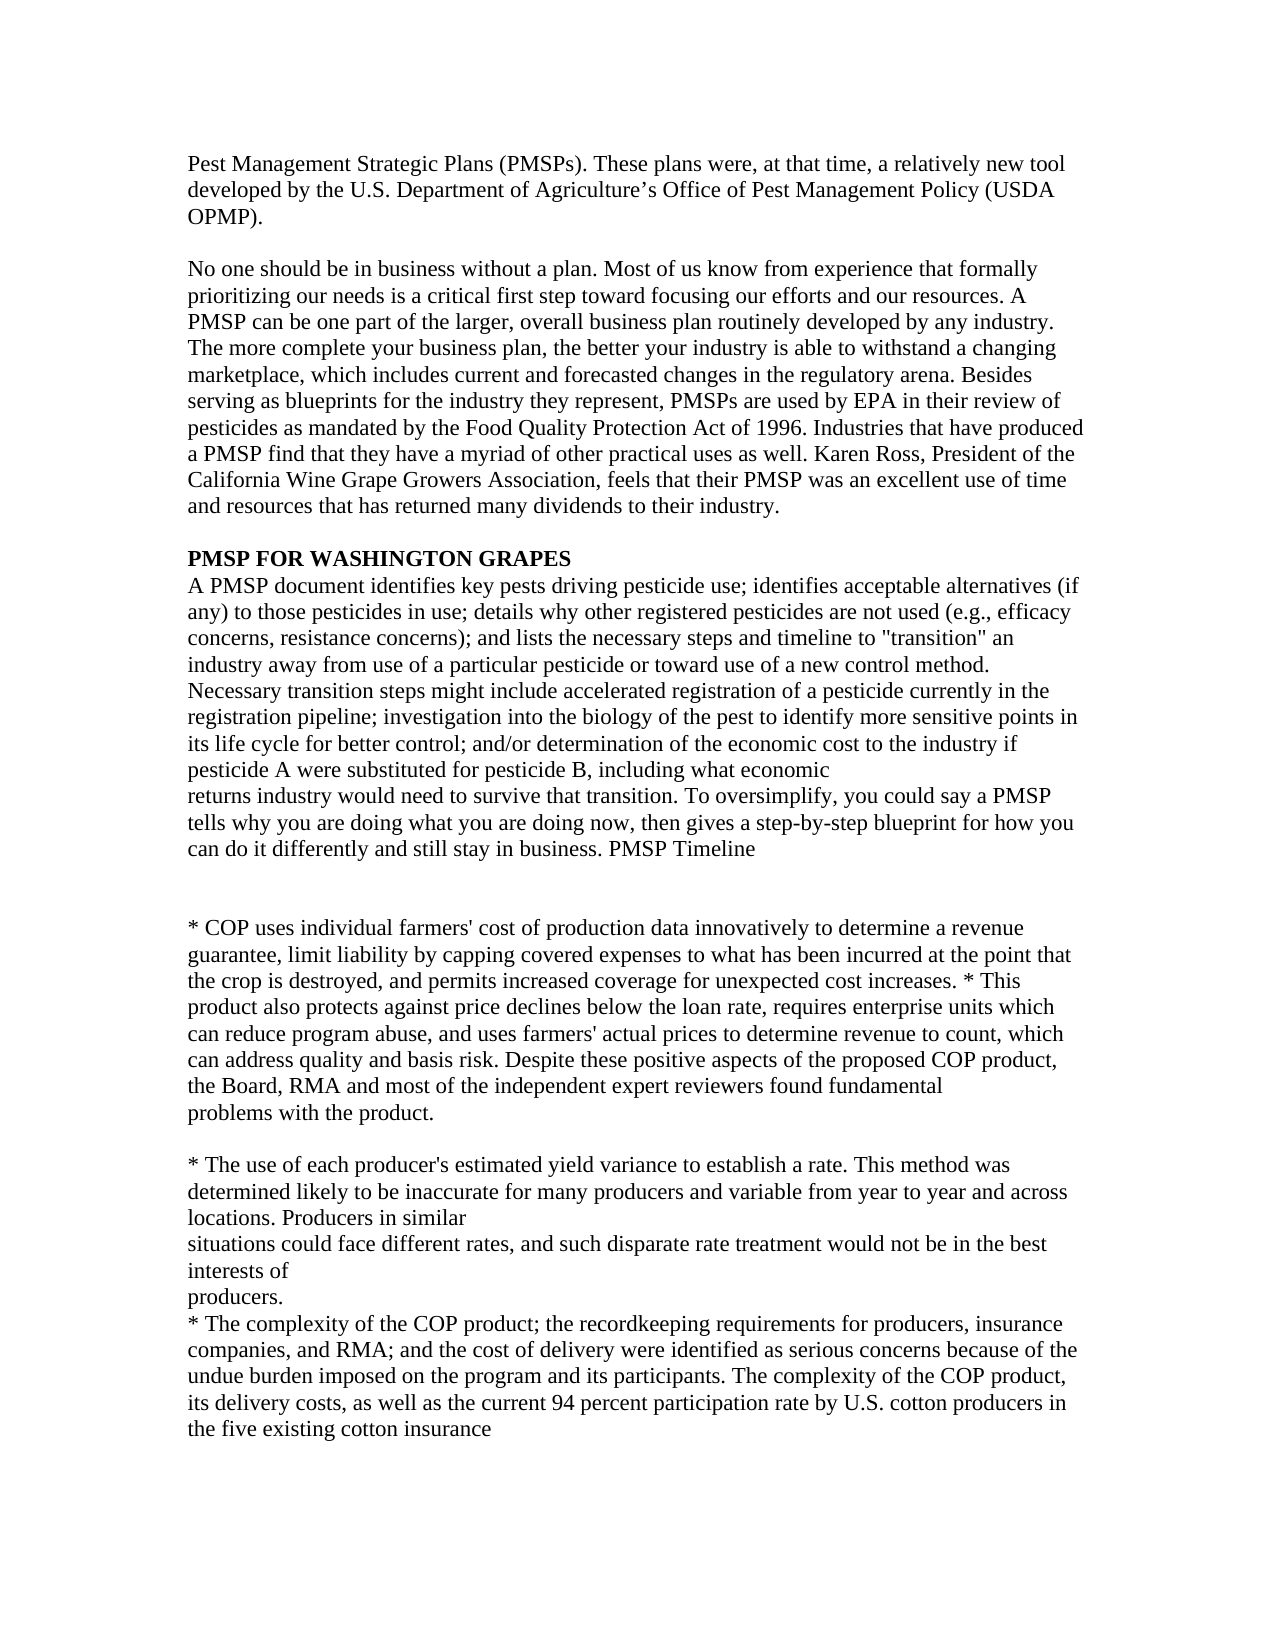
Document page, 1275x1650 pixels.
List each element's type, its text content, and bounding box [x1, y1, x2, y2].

text Pest Management Strategic Plans (PMSPs). These plans were, at that time, a relatively new tool developed by the U.S. Department of Agriculture’s Office of Pest Management Policy (USDA OPMP). [187, 150, 1087, 229]
text PMSP FOR WASHINGTON GRAPES [187, 545, 1087, 572]
text returns industry would need to survive that transition. To oversimplify, you could say a PMSP tells why you are doing what you are doing now, then gives a step-by-step blueprint for how you can do it differently and still stay in business. PMSP Timeline [187, 782, 1087, 862]
text * The use of each producer's estimated yield variance to establish a rate. This method was determined likely to be inaccurate for many producers and variable from year to year and across locations. Producers in similar [187, 1151, 1087, 1231]
text * The complexity of the COP product; the recordkeeping requirements for producers, insurance [187, 1309, 1087, 1336]
text No one should be in business without a plan. Most of us know from experience that formally prioritizing our needs is a critical first step toward focusing our efforts and our resources. A PMSP can be one part of the larger, overall business plan routinely developed by any industry. The more complete your business plan, the better your industry is able to withstand a changing marketplace, which includes current and forecasted changes in the regulatory arena. Besides serving as blueprints for the industry they represent, PMSPs are used by EPA in their review of pesticides as mandated by the Food Quality Protection Act of 1996. Industries that have produced a PMSP find that they have a myriad of other practical uses as well. Karen Ross, President of the California Wine Grape Growers Association, feels that their PMSP was an excellent use of time and resources that has returned many dividends to their industry. [187, 255, 1087, 519]
text situations could face different rates, and such disparate rate treatment would not be in the best interests of [187, 1231, 1087, 1283]
text A PMSP document identifies key pests driving pesticide use; identifies acceptable alternatives (if any) to those pesticides in use; details why other registered pesticides are not used (e.g., efficacy concerns, resistance concerns); and lists the necessary steps and timeline to "transition" an industry away from use of a particular pesticide or toward use of a new control method. Necessary transition steps might include accelerated registration of a pesticide currently in the registration pipeline; investigation into the biology of the pest to identify more sensitive points in its life cycle for better control; and/or determination of the economic cost to the industry if pesticide A were substituted for pesticide B, including what economic [187, 572, 1087, 782]
text producers. [187, 1283, 1087, 1309]
text companies, and RMA; and the cost of delivery were identified as serious concerns because of the undue burden imposed on the program and its participants. The complexity of the COP product, its delivery costs, as well as the current 94 percent participation rate by U.S. cotton producers in the five existing cotton insurance [187, 1336, 1087, 1441]
text problems with the product. [187, 1099, 1087, 1125]
text * COP uses individual farmers' cost of production data innovatively to determine a revenue guarantee, limit liability by capping covered expenses to what has been incurred at the point that the crop is destroyed, and permits increased coverage for unexpected cost increases. * This product also protects against price declines below the loan rate, requires enterprise units which can reduce program abuse, and uses farmers' actual prices to determine revenue to count, which can address quality and basis risk. Despite these positive aspects of the proposed COP product, the Board, RMA and most of the independent expert reviewers found fundamental [187, 914, 1087, 1099]
